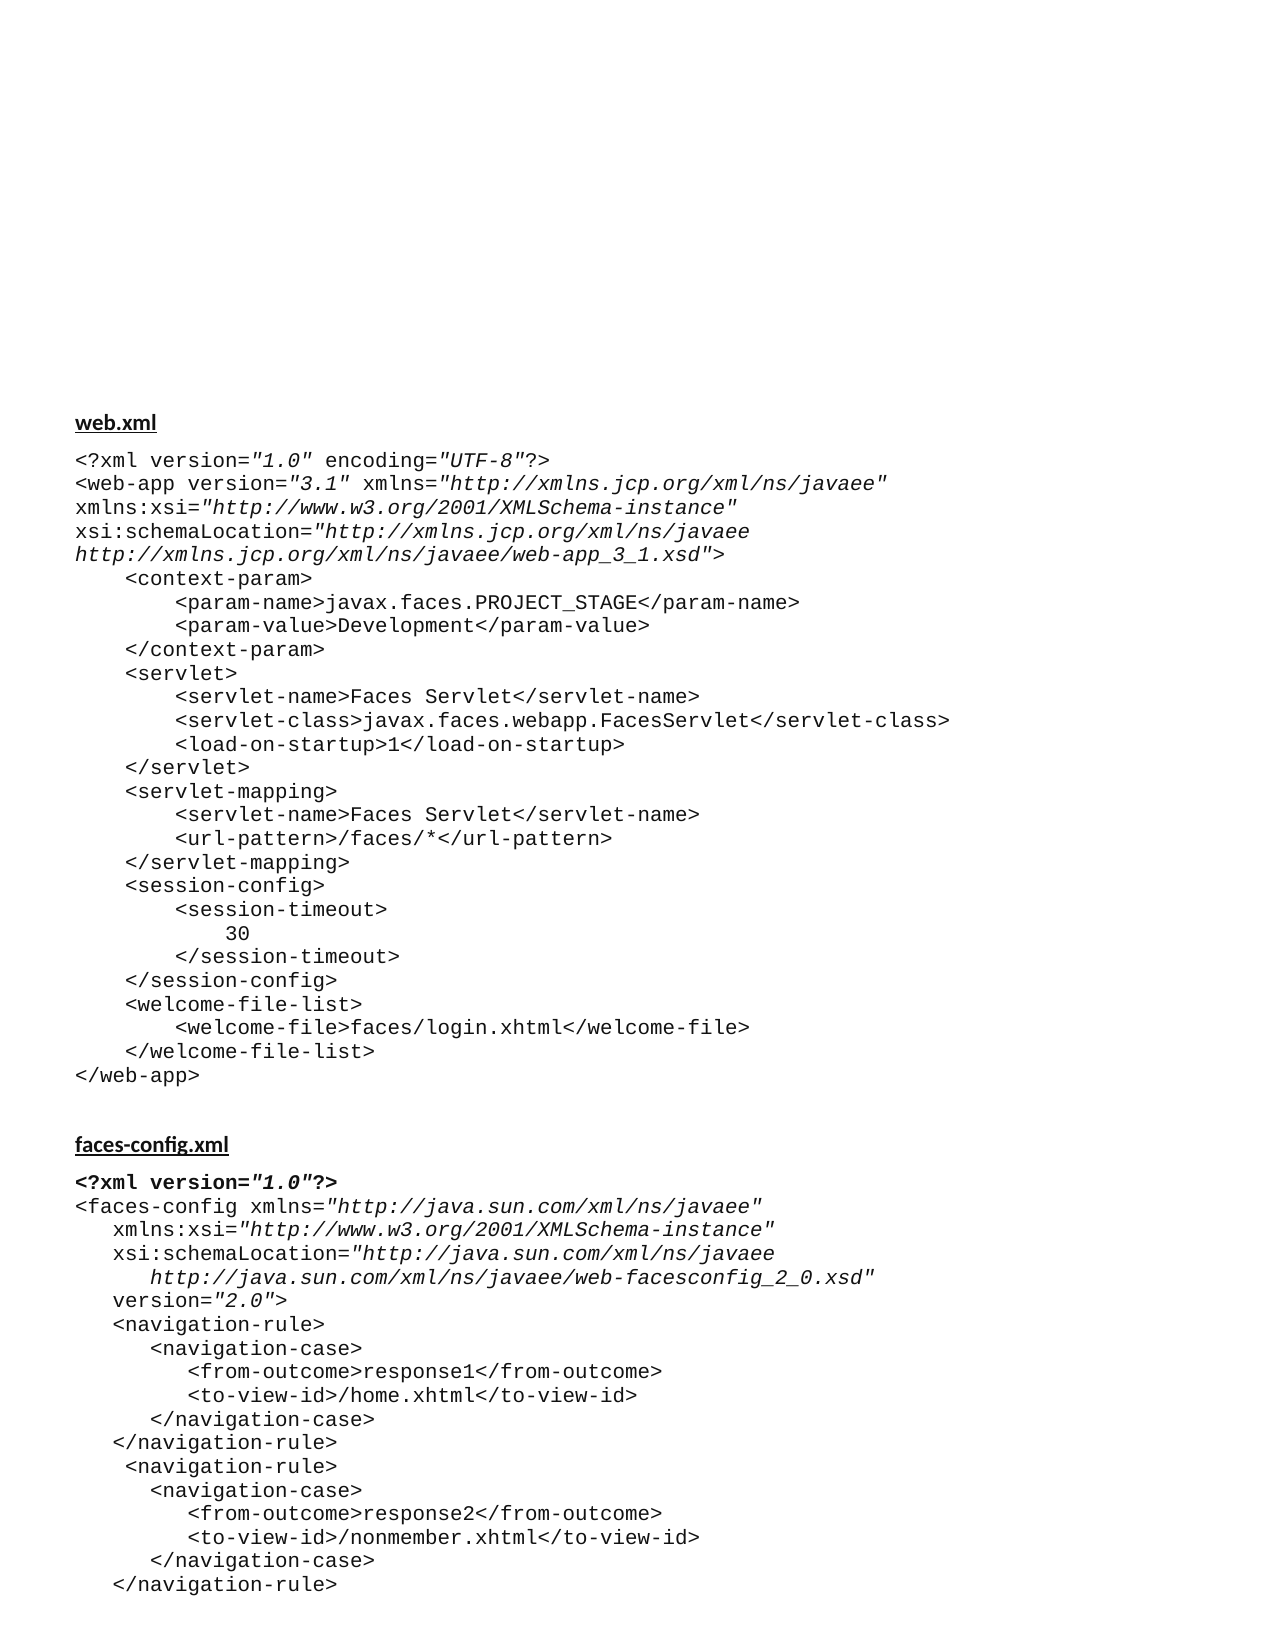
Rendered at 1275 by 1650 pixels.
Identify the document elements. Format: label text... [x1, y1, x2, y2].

text xmlns:xsi="http://www.w3.org/2001/XMLSchema-instance" [75, 1219, 1245, 1243]
text </navigation-case> [75, 1551, 1245, 1574]
text xsi:schemaLocation="http://java.sun.com/xml/ns/javaee [75, 1243, 1245, 1267]
text <servlet-name>Faces Servlet</servlet-name> [75, 686, 1245, 710]
text <web-app version="3.1" xmlns="http://xmlns.jcp.org/xml/ns/javaee" xmlns:xsi="http://www.w3.org/2001/XMLSchema-instance" xsi:schemaLocation="http://xmlns.jcp.org/xml/ns/javaee http://xmlns.jcp.org/xml/ns/javaee/web-app_3_1.xsd"> [75, 473, 1245, 568]
text <session-config> [75, 875, 1245, 899]
text <from-outcome>response2</from-outcome> [75, 1503, 1245, 1527]
text <navigation-rule> [75, 1456, 1245, 1479]
text </context-param> [75, 639, 1245, 663]
text <?xml version="1.0" encoding="UTF-8"?> [75, 450, 1245, 473]
text </session-timeout> [75, 946, 1245, 970]
text <servlet-class>javax.faces.webapp.FacesServlet</servlet-class> [75, 710, 1245, 733]
text </navigation-rule> [75, 1432, 1245, 1456]
text <to-view-id>/nonmember.xhtml</to-view-id> [75, 1527, 1245, 1551]
text </navigation-case> [75, 1409, 1245, 1432]
text <servlet-name>Faces Servlet</servlet-name> [75, 804, 1245, 828]
text <welcome-file-list> [75, 994, 1245, 1017]
text <from-outcome>response1</from-outcome> [75, 1361, 1245, 1385]
text <servlet-mapping> [75, 781, 1245, 804]
text 30 [75, 923, 1245, 946]
text <context-param> [75, 568, 1245, 592]
text web.xml [75, 408, 1245, 436]
text <param-value>Development</param-value> [75, 615, 1245, 639]
text <welcome-file>faces/login.xhtml</welcome-file> [75, 1017, 1245, 1041]
text <servlet> [75, 663, 1245, 686]
text <load-on-startup>1</load-on-startup> [75, 733, 1245, 757]
text faces-config.xml [75, 1130, 1245, 1158]
text <navigation-rule> [75, 1314, 1245, 1338]
text <navigation-case> [75, 1338, 1245, 1361]
text <session-timeout> [75, 899, 1245, 923]
text <faces-config xmlns="http://java.sun.com/xml/ns/javaee" [75, 1196, 1245, 1219]
text </session-config> [75, 970, 1245, 994]
text </navigation-rule> [75, 1574, 1245, 1598]
text <to-view-id>/home.xhtml</to-view-id> [75, 1385, 1245, 1409]
text <url-pattern>/faces/*</url-pattern> [75, 828, 1245, 852]
text <param-name>javax.faces.PROJECT_STAGE</param-name> [75, 592, 1245, 615]
text http://java.sun.com/xml/ns/javaee/web-facesconfig_2_0.xsd" [75, 1267, 1245, 1290]
text <?xml version="1.0"?> [75, 1172, 1245, 1196]
text </web-app> [75, 1064, 1245, 1088]
text <navigation-case> [75, 1479, 1245, 1503]
text </servlet-mapping> [75, 852, 1245, 875]
text </welcome-file-list> [75, 1041, 1245, 1064]
text </servlet> [75, 757, 1245, 781]
text version="2.0"> [75, 1290, 1245, 1314]
